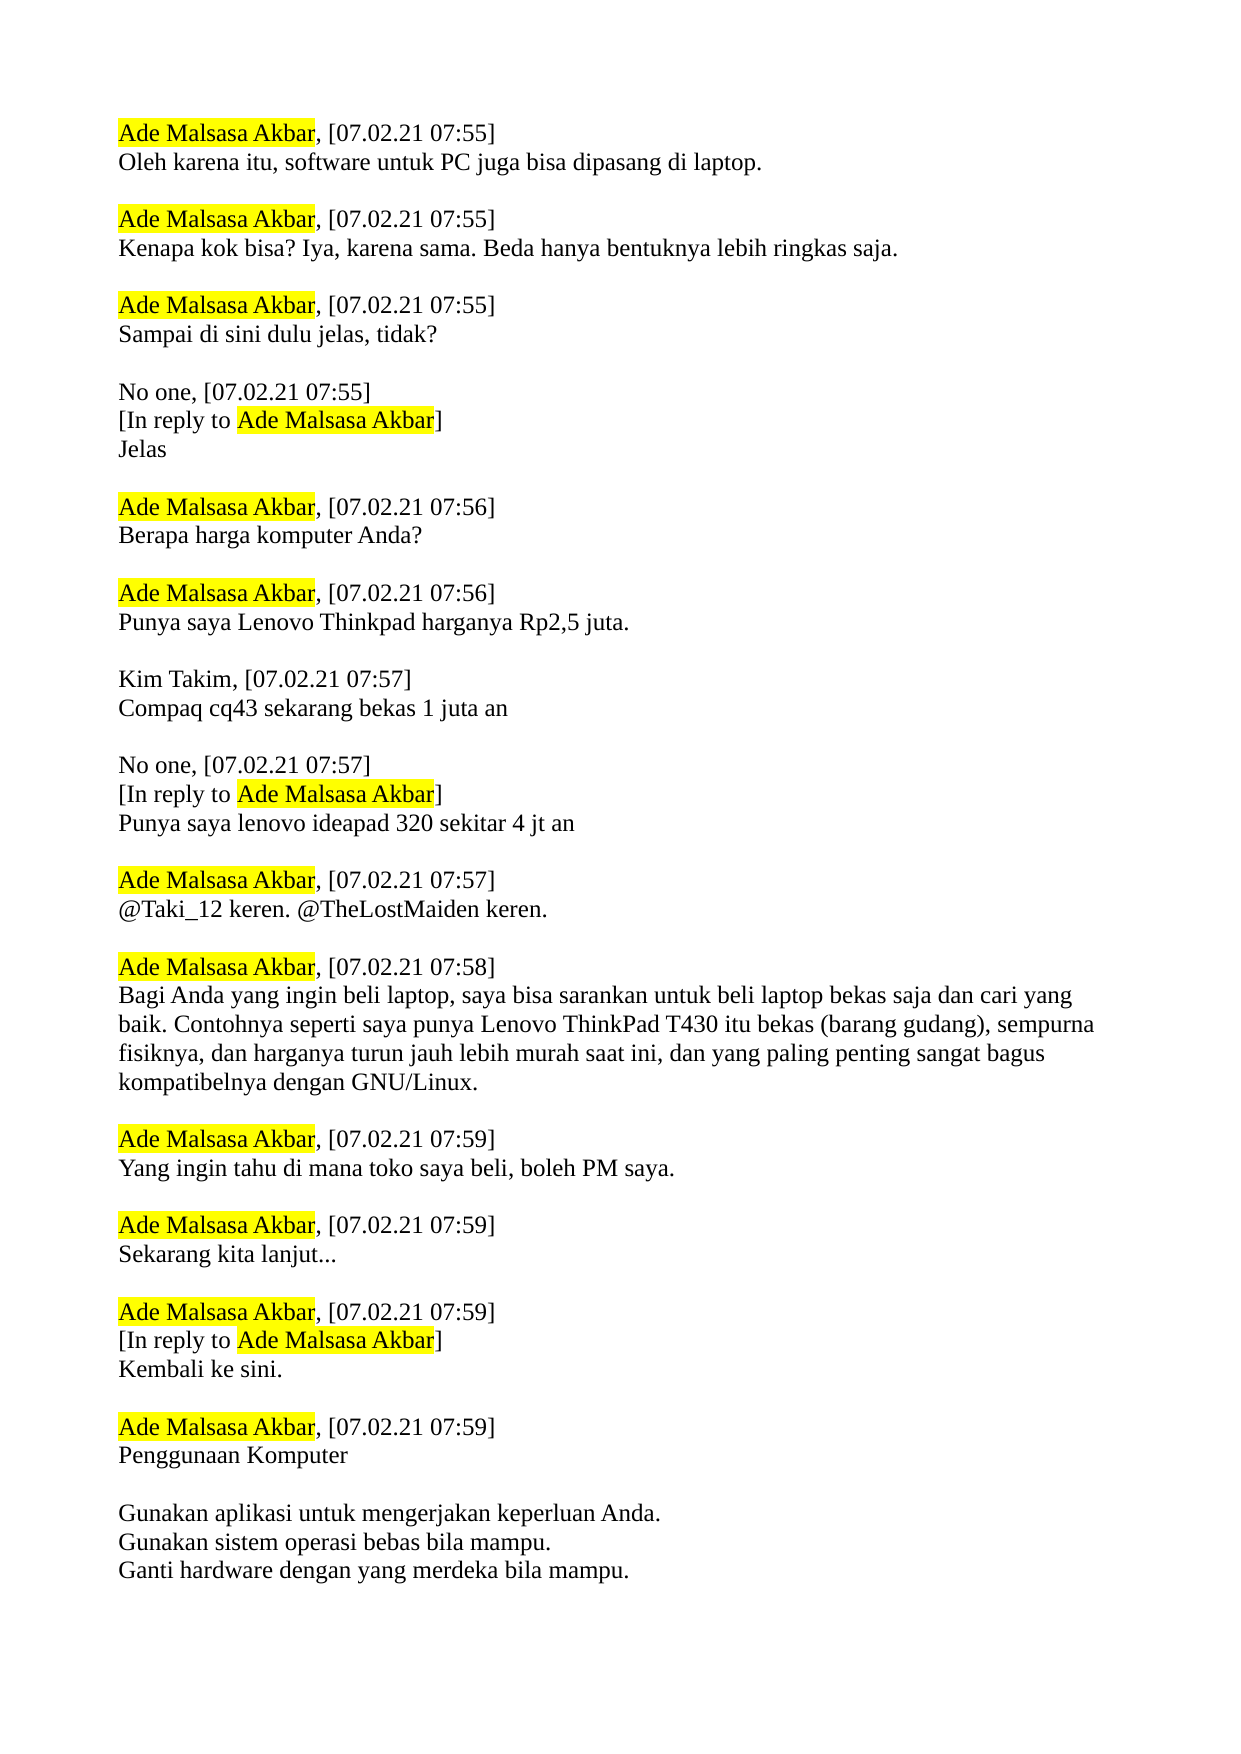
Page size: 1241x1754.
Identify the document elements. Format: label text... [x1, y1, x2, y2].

text Sekarang kita lanjut... [118, 1239, 1122, 1268]
text Ade Malsasa Akbar, [07.02.21 07:57] [118, 866, 1122, 894]
text Berapa harga komputer Anda? [118, 521, 1122, 549]
text Ade Malsasa Akbar, [07.02.21 07:56] [118, 492, 1122, 521]
text Ade Malsasa Akbar, [07.02.21 07:56] [118, 578, 1122, 607]
text Jelas [118, 434, 1122, 463]
text Yang ingin tahu di mana toko saya beli, boleh PM saya. [118, 1153, 1122, 1182]
text [In reply to Ade Malsasa Akbar] [118, 779, 1122, 808]
text Sampai di sini dulu jelas, tidak? [118, 319, 1122, 348]
text @Taki_12 keren. @TheLostMaiden keren. [118, 894, 1122, 923]
text Kim Takim, [07.02.21 07:57] [118, 664, 1122, 693]
text Oleh karena itu, software untuk PC juga bisa dipasang di laptop. [118, 147, 1122, 176]
text Ade Malsasa Akbar, [07.02.21 07:58] [118, 952, 1122, 981]
text Ganti hardware dengan yang merdeka bila mampu. [118, 1556, 1122, 1584]
text Ade Malsasa Akbar, [07.02.21 07:59] [118, 1124, 1122, 1153]
text Ade Malsasa Akbar, [07.02.21 07:55] [118, 204, 1122, 233]
text No one, [07.02.21 07:57] [118, 751, 1122, 779]
text [In reply to Ade Malsasa Akbar] [118, 1326, 1122, 1354]
text Punya saya lenovo ideapad 320 sekitar 4 jt an [118, 808, 1122, 837]
text [In reply to Ade Malsasa Akbar] [118, 406, 1122, 434]
text Kembali ke sini. [118, 1354, 1122, 1383]
text Ade Malsasa Akbar, [07.02.21 07:55] [118, 291, 1122, 319]
text Compaq cq43 sekarang bekas 1 juta an [118, 693, 1122, 722]
text Bagi Anda yang ingin beli laptop, saya bisa sarankan untuk beli laptop bekas saja dan cari yang baik. Contohnya seperti saya punya Lenovo ThinkPad T430 itu bekas (barang gudang), sempurna fisiknya, dan harganya turun jauh lebih murah saat ini, dan yang paling penting sangat bagus kompatibelnya dengan GNU/Linux. [118, 981, 1122, 1096]
text No one, [07.02.21 07:55] [118, 377, 1122, 406]
text Gunakan aplikasi untuk mengerjakan keperluan Anda. [118, 1498, 1122, 1527]
text Ade Malsasa Akbar, [07.02.21 07:59] [118, 1412, 1122, 1441]
text Ade Malsasa Akbar, [07.02.21 07:59] [118, 1297, 1122, 1326]
text Gunakan sistem operasi bebas bila mampu. [118, 1527, 1122, 1556]
text Penggunaan Komputer [118, 1441, 1122, 1469]
text Ade Malsasa Akbar, [07.02.21 07:59] [118, 1211, 1122, 1239]
text Ade Malsasa Akbar, [07.02.21 07:55] [118, 118, 1122, 147]
text Punya saya Lenovo Thinkpad harganya Rp2,5 juta. [118, 607, 1122, 636]
text Kenapa kok bisa? Iya, karena sama. Beda hanya bentuknya lebih ringkas saja. [118, 233, 1122, 262]
